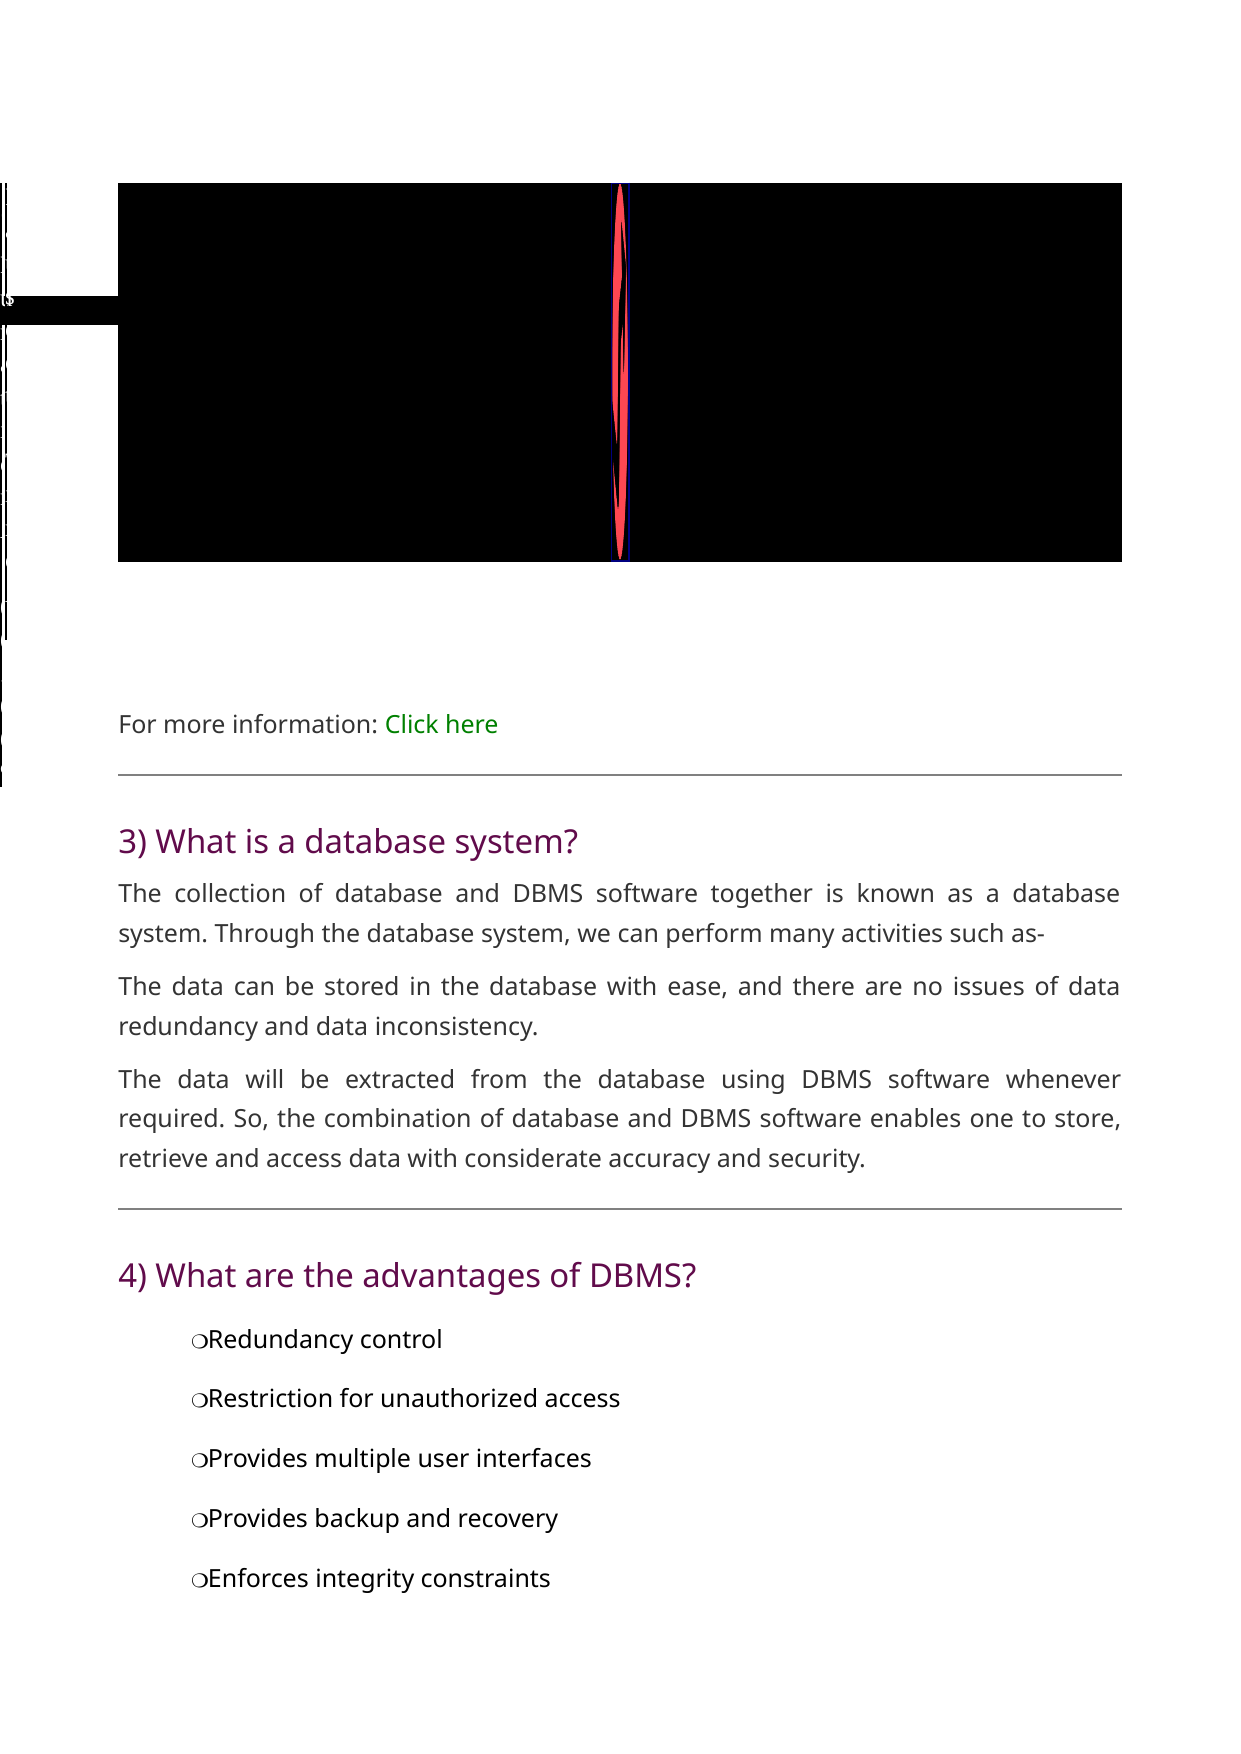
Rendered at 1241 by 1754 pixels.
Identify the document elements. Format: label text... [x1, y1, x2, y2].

picture [612, 184, 628, 560]
text The collection of database and DBMS software together is known as a database system. Through the database system, we can perform many activities such as- [118, 876, 1122, 949]
text Â [7, 296, 500, 325]
text The data can be stored in the database with ease, and there are no issues of data redundancy and data inconsistency. [118, 969, 1122, 1042]
list Provides backup and recovery [118, 1496, 1122, 1535]
subtitle 4) What are the advantages of DBMS? [118, 1253, 1122, 1297]
subtitle 3) What is a database system? [118, 819, 1122, 863]
text The data will be extracted from the database using DBMS software whenever required. So, the combination of database and DBMS software enables one to store, retrieve and access data with considerate accuracy and security. [118, 1062, 1122, 1174]
text For more information: Click here [118, 706, 1122, 740]
list Provides multiple user interfaces [118, 1436, 1122, 1475]
list Redundancy control [118, 1316, 1122, 1355]
list Restriction for unauthorized access [118, 1376, 1122, 1415]
list Enforces integrity constraints [118, 1556, 1122, 1595]
